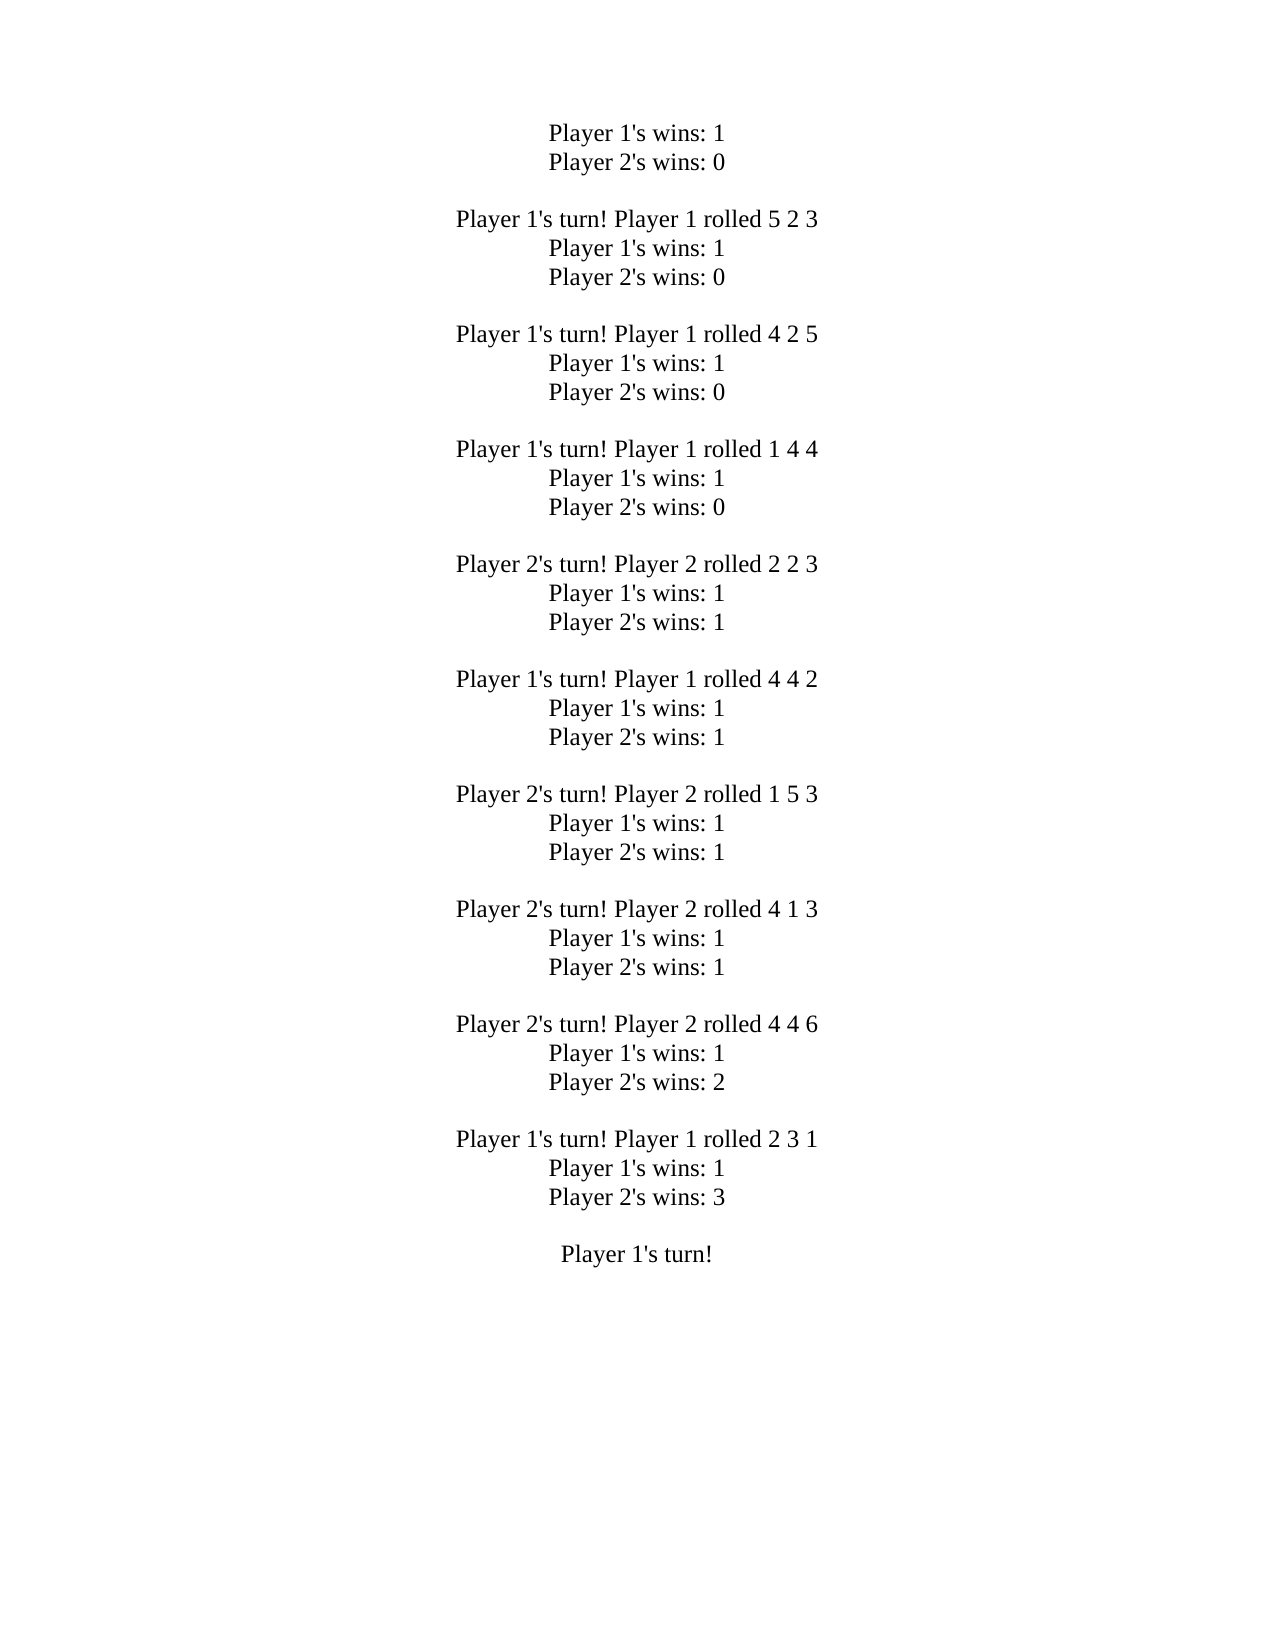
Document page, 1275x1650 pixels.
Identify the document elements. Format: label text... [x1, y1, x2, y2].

text Player 1's wins: 1 [179, 808, 1094, 837]
text Player 1's turn! Player 1 rolled 4 4 2 [179, 664, 1094, 693]
text Player 2's wins: 0 [179, 377, 1094, 406]
text Player 1's turn! [179, 1239, 1094, 1268]
text Player 2's wins: 1 [179, 722, 1094, 751]
text Player 2's wins: 1 [179, 837, 1094, 866]
text Player 1's turn! Player 1 rolled 2 3 1 [179, 1124, 1094, 1153]
text Player 1's turn! Player 1 rolled 4 2 5 [179, 319, 1094, 348]
text Player 2's turn! Player 2 rolled 2 2 3 [179, 549, 1094, 578]
text Player 2's turn! Player 2 rolled 4 4 6 [179, 1009, 1094, 1038]
text Player 2's wins: 0 [179, 492, 1094, 521]
text Player 1's wins: 1 [179, 923, 1094, 952]
text Player 2's wins: 0 [179, 147, 1094, 176]
text Player 1's turn! Player 1 rolled 5 2 3 [179, 204, 1094, 233]
text Player 2's turn! Player 2 rolled 1 5 3 [179, 779, 1094, 808]
text Player 1's wins: 1 [179, 463, 1094, 492]
text Player 2's turn! Player 2 rolled 4 1 3 [179, 894, 1094, 923]
text Player 1's turn! Player 1 rolled 1 4 4 [179, 434, 1094, 463]
text Player 1's wins: 1 [179, 1038, 1094, 1067]
text Player 1's wins: 1 [179, 1153, 1094, 1182]
text Player 1's wins: 1 [179, 348, 1094, 377]
text Player 2's wins: 0 [179, 262, 1094, 291]
text Player 2's wins: 2 [179, 1067, 1094, 1096]
text Player 1's wins: 1 [179, 693, 1094, 722]
text Player 2's wins: 1 [179, 607, 1094, 636]
text Player 1's wins: 1 [179, 118, 1094, 147]
text Player 1's wins: 1 [179, 233, 1094, 262]
text Player 2's wins: 3 [179, 1182, 1094, 1211]
text Player 2's wins: 1 [179, 952, 1094, 981]
text Player 1's wins: 1 [179, 578, 1094, 607]
